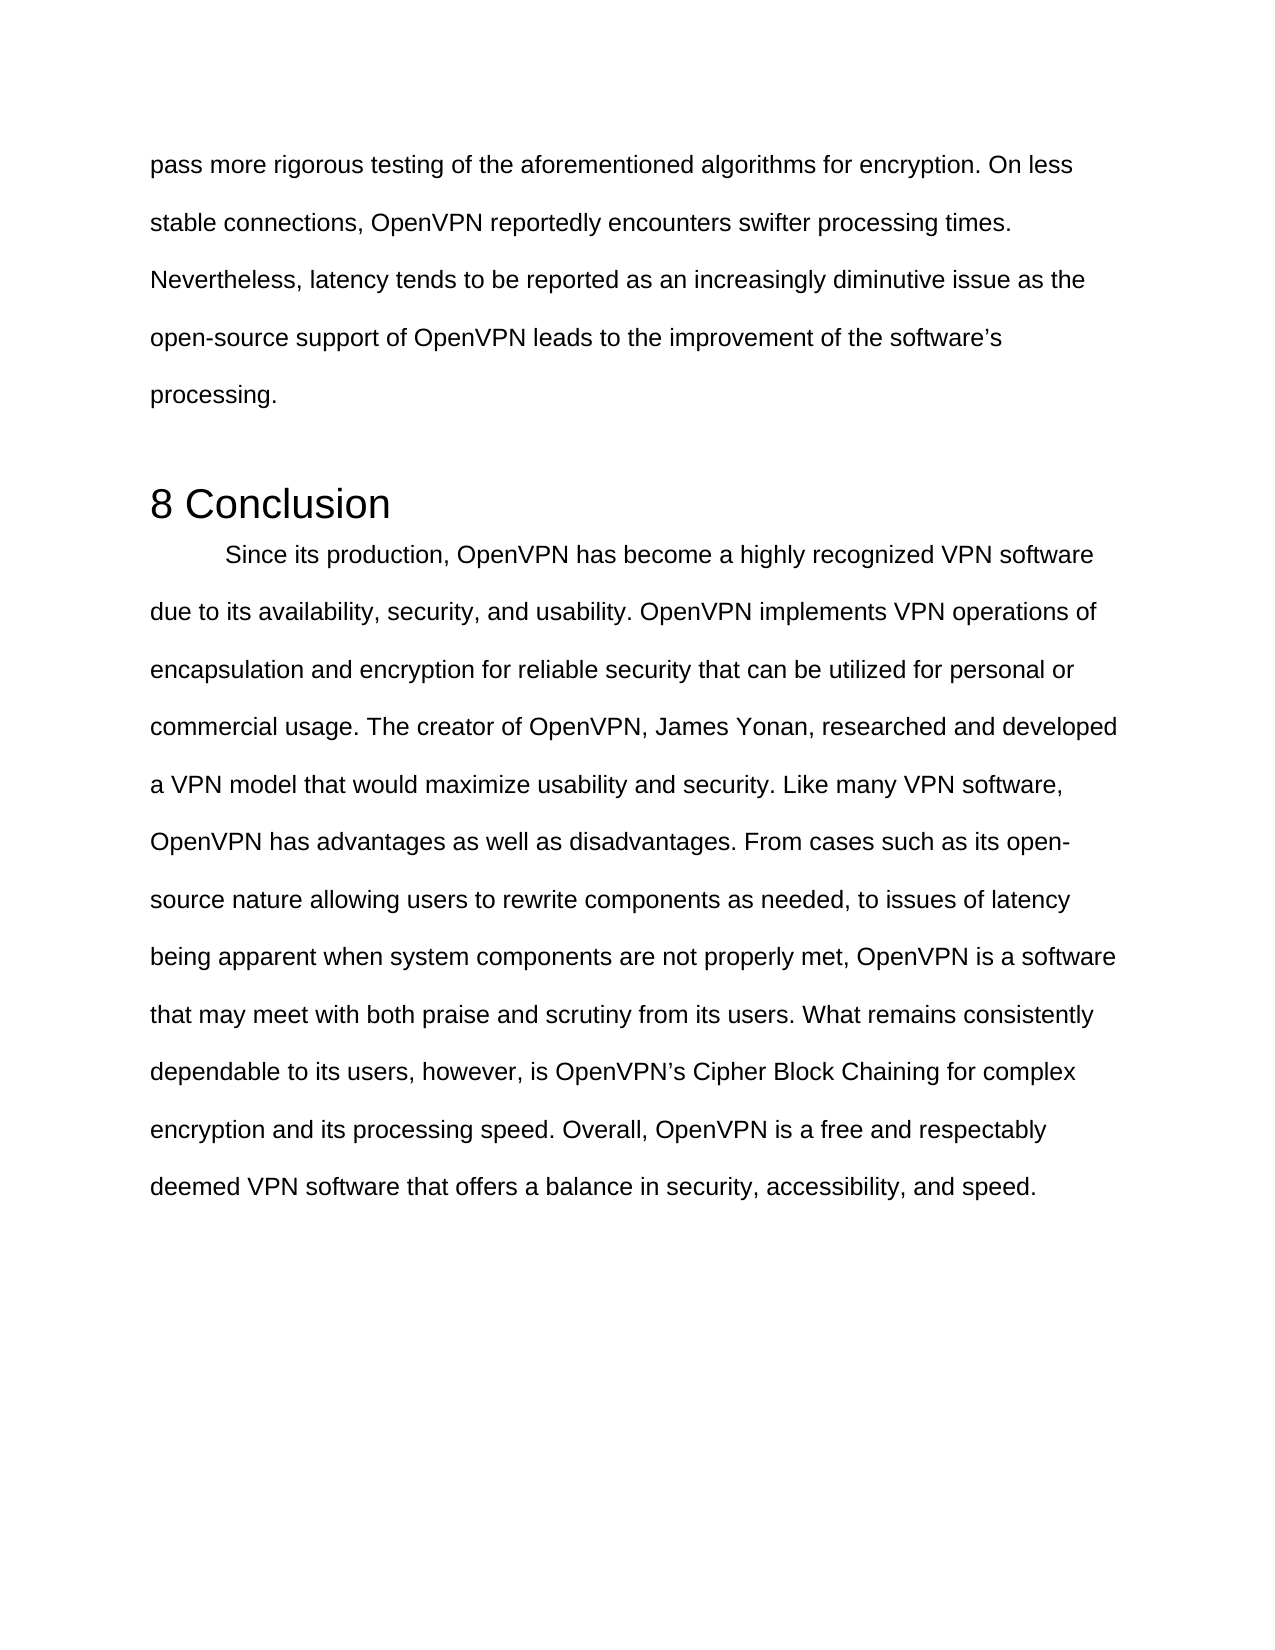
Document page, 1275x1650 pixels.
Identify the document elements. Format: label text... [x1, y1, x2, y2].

text pass more rigorous testing of the aforementioned algorithms for encryption. On less stable connections, OpenVPN reportedly encounters swifter processing times. Nevertheless, latency tends to be reported as an increasingly diminutive issue as the open-source support of OpenVPN leads to the improvement of the software’s processing. [150, 150, 1125, 409]
subtitle 8 Conclusion [150, 479, 1125, 527]
text Since its production, OpenVPN has become a highly recognized VPN software due to its availability, security, and usability. OpenVPN implements VPN operations of encapsulation and encryption for reliable security that can be utilized for personal or commercial usage. The creator of OpenVPN, James Yonan, researched and developed a VPN model that would maximize usability and security. Like many VPN software, OpenVPN has advantages as well as disadvantages. From cases such as its open-source nature allowing users to rewrite components as needed, to issues of latency being apparent when system components are not properly met, OpenVPN is a software that may meet with both praise and scrutiny from its users. What remains consistently dependable to its users, however, is OpenVPN’s Cipher Block Chaining for complex encryption and its processing speed. Overall, OpenVPN is a free and respectably deemed VPN software that offers a balance in security, accessibility, and speed. [150, 539, 1125, 1201]
